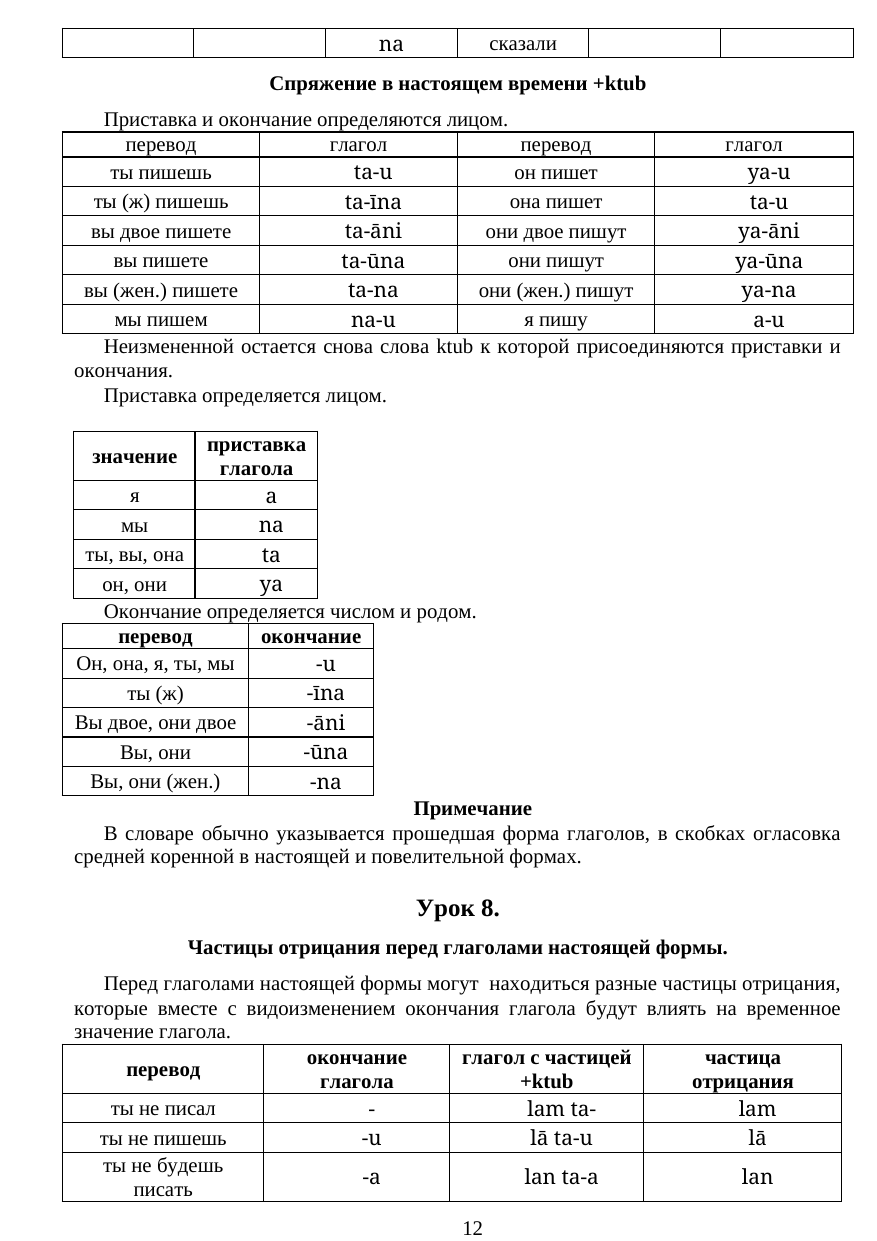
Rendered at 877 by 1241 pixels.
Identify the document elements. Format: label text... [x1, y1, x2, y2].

table_cell ta-na [260, 275, 457, 304]
table_cell -īna [249, 679, 373, 707]
table_cell [63, 29, 193, 57]
table_cell ta-u [260, 158, 457, 186]
table_cell ya-āni [655, 216, 853, 245]
table_cell вы (жен.) пишете [63, 275, 259, 304]
table_cell lan [644, 1153, 841, 1201]
table_cell ты не писал [63, 1094, 263, 1122]
table_cell lā ta-u [450, 1123, 643, 1152]
table_cell -u [249, 649, 373, 677]
table_cell ты пишешь [63, 158, 259, 186]
table_cell ya [196, 569, 317, 598]
table_cell он пишет [458, 158, 654, 186]
text Окончание определяется числом и родом. [74, 599, 842, 623]
table_cell сказали [458, 29, 588, 57]
table_cell a [196, 481, 317, 509]
table_cell -ūna [249, 738, 373, 766]
table_cell мы [74, 510, 194, 539]
table_cell я пишу [458, 305, 654, 333]
table_cell lam ta- [450, 1094, 643, 1122]
text Неизмененной остается снова слова ktub к которой присоединяются приставки и окончания. [74, 334, 842, 382]
text Приставка определяется лицом. [74, 382, 842, 407]
table_cell Вы, они [63, 738, 248, 766]
table_cell lam [644, 1094, 841, 1122]
subtitle Урок 8. [74, 893, 842, 922]
table_cell они (жен.) пишут [458, 275, 654, 304]
table_cell na [326, 29, 457, 57]
subtitle Спряжение в настоящем времени +ktub [74, 71, 842, 95]
table_header приставка глагола [196, 432, 317, 480]
table_cell ya-ūna [655, 246, 853, 274]
table_cell ya-u [655, 158, 853, 186]
table_cell ты не будешь писать [63, 1153, 263, 1201]
table_cell na [196, 510, 317, 539]
table_cell ta-ūna [260, 246, 457, 274]
table_cell -u [264, 1123, 449, 1152]
table_cell мы пишем [63, 305, 259, 333]
table_cell ты (ж) [63, 679, 248, 707]
table_header перевод [63, 133, 259, 156]
table_cell a-u [655, 305, 853, 333]
table_cell Он, она, я, ты, мы [63, 649, 248, 677]
table_header частица отрицания [644, 1045, 841, 1093]
table_cell [721, 29, 853, 57]
table_cell ты не пишешь [63, 1123, 263, 1152]
table_cell она пишет [458, 187, 654, 215]
table_cell lan ta-a [450, 1153, 643, 1201]
table_cell [194, 29, 325, 57]
table_cell - [264, 1094, 449, 1122]
table_cell ты (ж) пишешь [63, 187, 259, 215]
table_cell ta-āni [260, 216, 457, 245]
table_cell ta [196, 540, 317, 568]
table_header перевод [63, 1045, 263, 1093]
table_cell они двое пишут [458, 216, 654, 245]
table_cell lā [644, 1123, 841, 1152]
table_header окончание глагола [264, 1045, 449, 1093]
table_header перевод [63, 624, 248, 648]
text В словаре обычно указывается прошедшая форма глаголов, в скобках огласовка средней коренной в настоящей и повелительной формах. [74, 820, 842, 868]
table_cell вы пишете [63, 246, 259, 274]
table_cell -āni [249, 708, 373, 736]
table_cell Вы, они (жен.) [63, 767, 248, 795]
table_cell он, они [74, 569, 194, 598]
table_header глагол [260, 133, 457, 156]
table_header глагол с частицей +ktub [450, 1045, 643, 1093]
table_cell они пишут [458, 246, 654, 274]
table_header глагол [655, 133, 853, 156]
table_cell ты, вы, она [74, 540, 194, 568]
table_cell ya-na [655, 275, 853, 304]
table_cell Вы двое, они двое [63, 708, 248, 736]
table_cell вы двое пишете [63, 216, 259, 245]
table_header перевод [458, 133, 654, 156]
text Приставка и окончание определяются лицом. [74, 107, 842, 131]
table_cell -a [264, 1153, 449, 1201]
text Перед глаголами настоящей формы могут находиться разные частицы отрицания, которые вместе с видоизменением окончания глагола будут влиять на временное значение глагола. [74, 971, 842, 1043]
table_header окончание [249, 624, 373, 648]
table_cell -na [249, 767, 373, 795]
table_cell na-u [260, 305, 457, 333]
table_cell [589, 29, 720, 57]
table_cell я [74, 481, 194, 509]
table_header значение [74, 432, 194, 480]
subtitle Частицы отрицания перед глаголами настоящей формы. [74, 935, 842, 959]
table_cell ta-īna [260, 187, 457, 215]
text Примечание [74, 796, 842, 820]
table_cell ta-u [655, 187, 853, 215]
